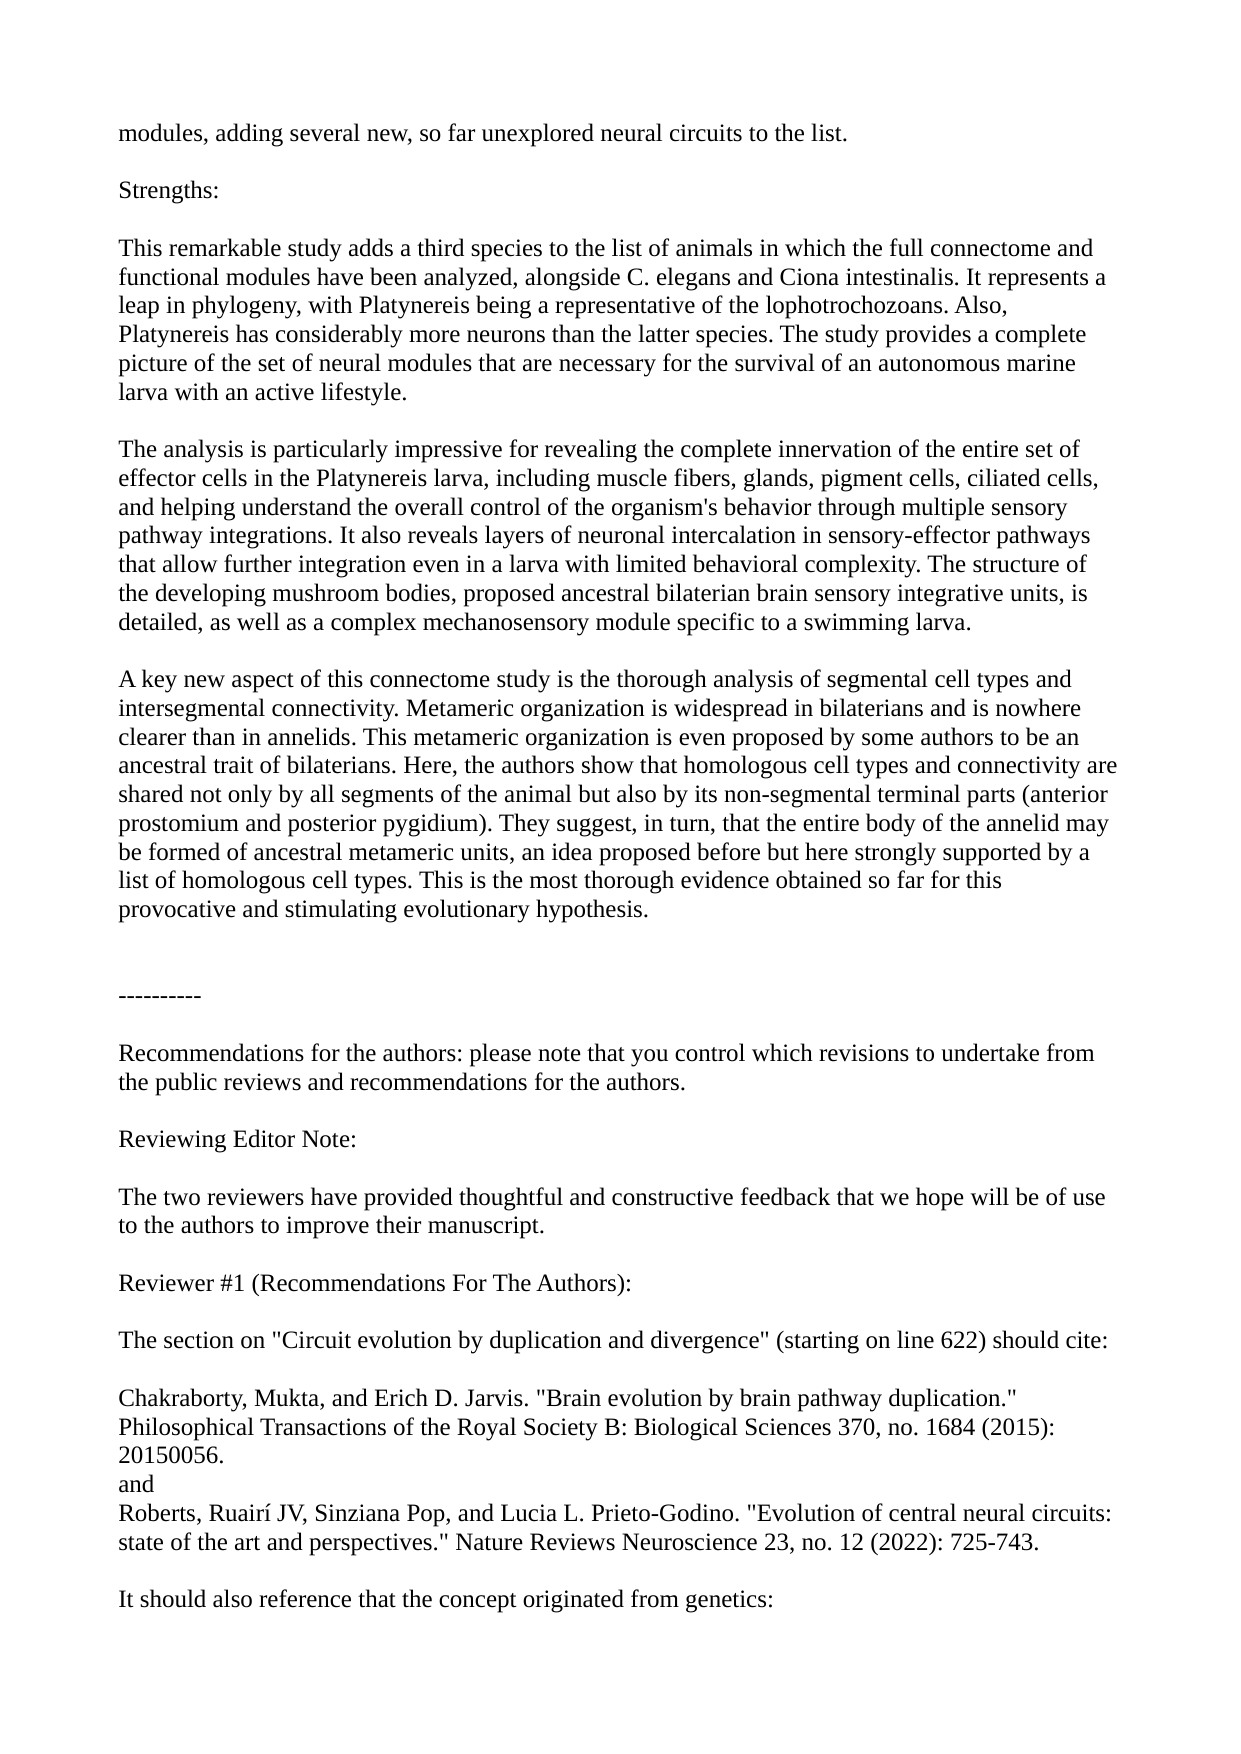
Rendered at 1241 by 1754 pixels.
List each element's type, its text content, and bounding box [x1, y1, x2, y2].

text modules, adding several new, so far unexplored neural circuits to the list. Strengths: This remarkable study adds a third species to the list of animals in which the full connectome and functional modules have been analyzed, alongside C. elegans and Ciona intestinalis. It represents a leap in phylogeny, with Platynereis being a representative of the lophotrochozoans. Also, Platynereis has considerably more neurons than the latter species. The study provides a complete picture of the set of neural modules that are necessary for the survival of an autonomous marine larva with an active lifestyle. The analysis is particularly impressive for revealing the complete innervation of the entire set of effector cells in the Platynereis larva, including muscle fibers, glands, pigment cells, ciliated cells, and helping understand the overall control of the organism's behavior through multiple sensory pathway integrations. It also reveals layers of neuronal intercalation in sensory-effector pathways that allow further integration even in a larva with limited behavioral complexity. The structure of the developing mushroom bodies, proposed ancestral bilaterian brain sensory integrative units, is detailed, as well as a complex mechanosensory module specific to a swimming larva. A key new aspect of this connectome study is the thorough analysis of segmental cell types and intersegmental connectivity. Metameric organization is widespread in bilaterians and is nowhere clearer than in annelids. This metameric organization is even proposed by some authors to be an ancestral trait of bilaterians. Here, the authors show that homologous cell types and connectivity are shared not only by all segments of the animal but also by its non-segmental terminal parts (anterior prostomium and posterior pygidium). They suggest, in turn, that the entire body of the annelid may be formed of ancestral metameric units, an idea proposed before but here strongly supported by a list of homologous cell types. This is the most thorough evidence obtained so far for this provocative and stimulating evolutionary hypothesis. ---------- Recommendations for the authors: please note that you control which revisions to undertake from the public reviews and recommendations for the authors. Reviewing Editor Note: The two reviewers have provided thoughtful and constructive feedback that we hope will be of use to the authors to improve their manuscript. Reviewer #1 (Recommendations For The Authors): The section on "Circuit evolution by duplication and divergence" (starting on line 622) should cite: Chakraborty, Mukta, and Erich D. Jarvis. "Brain evolution by brain pathway duplication." Philosophical Transactions of the Royal Society B: Biological Sciences 370, no. 1684 (2015): 20150056. and Roberts, Ruairí JV, Sinziana Pop, and Lucia L. Prieto-Godino. "Evolution of central neural circuits: state of the art and perspectives." Nature Reviews Neuroscience 23, no. 12 (2022): 725-743. It should also reference that the concept originated from genetics: [118, 118, 1122, 1613]
